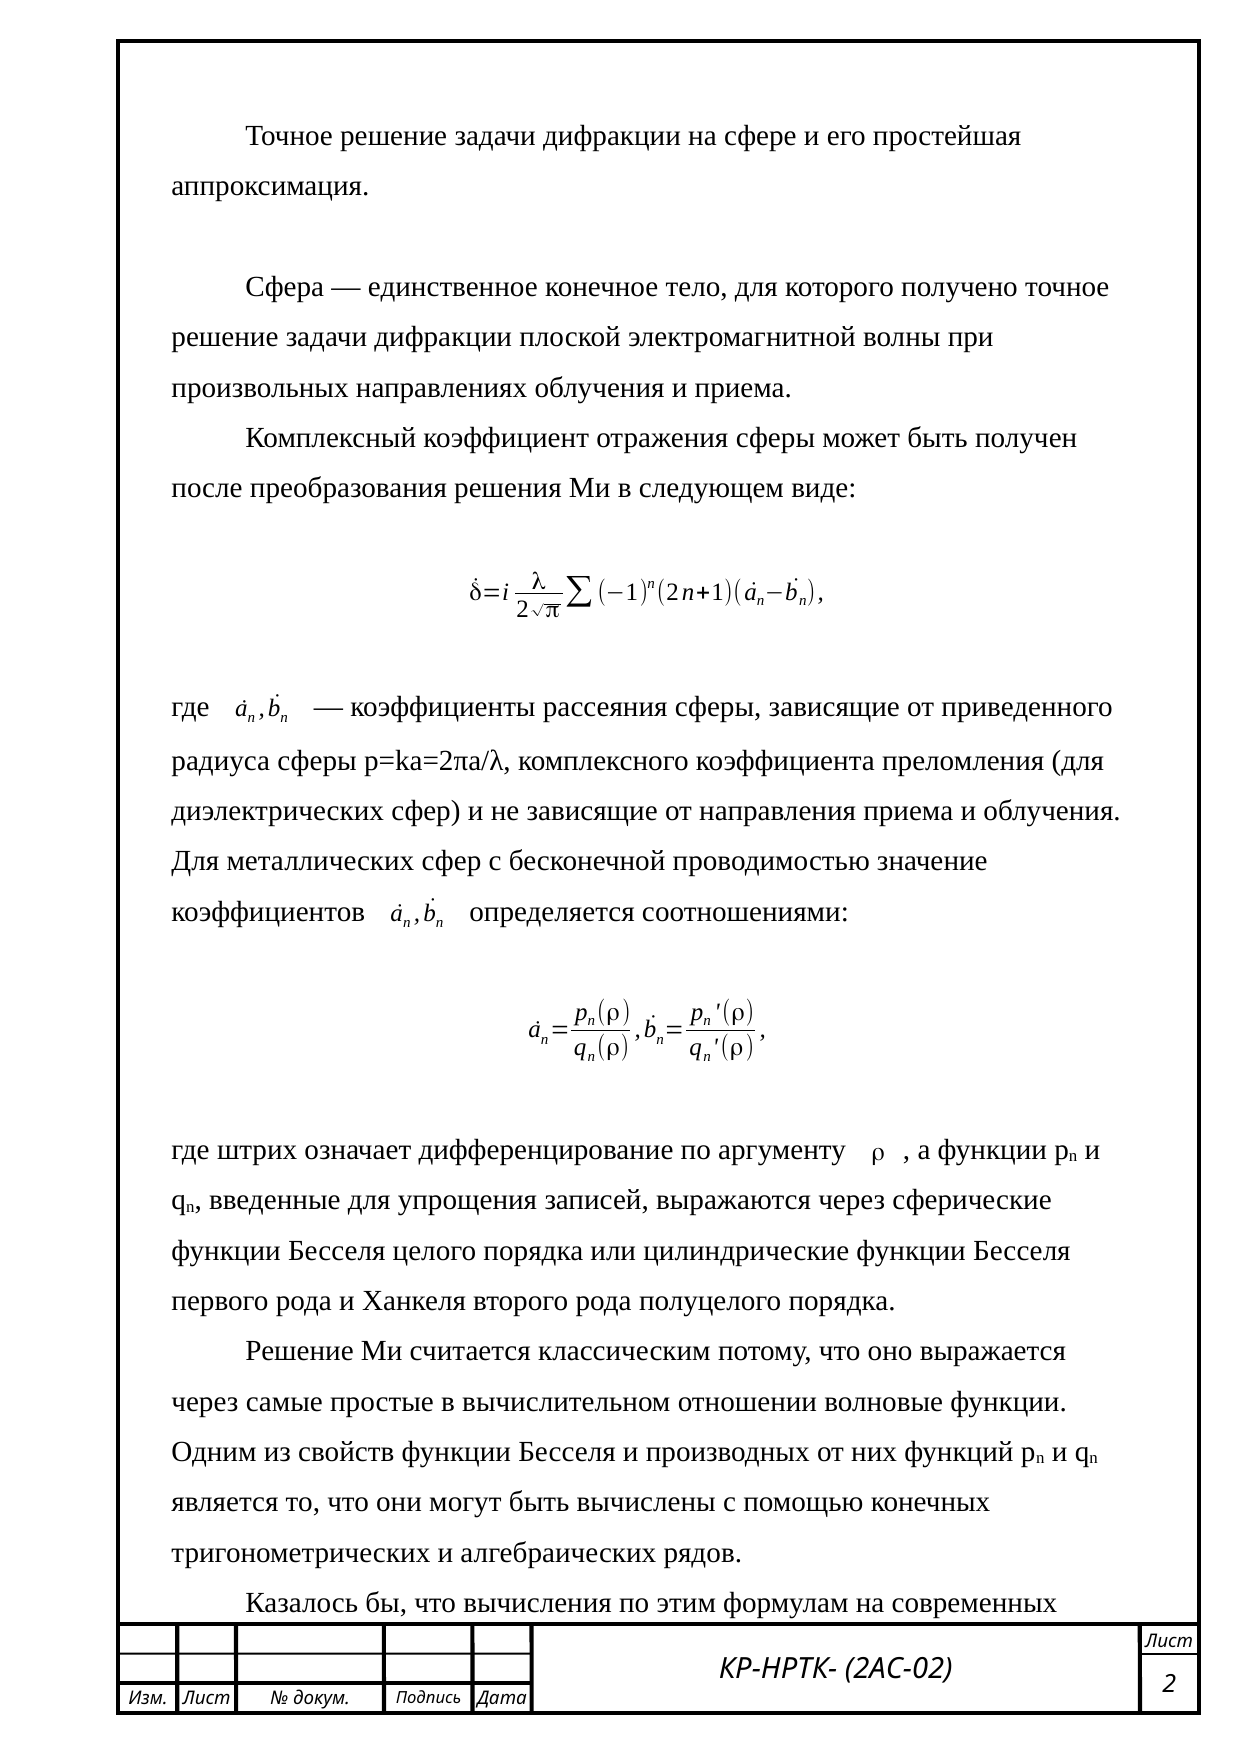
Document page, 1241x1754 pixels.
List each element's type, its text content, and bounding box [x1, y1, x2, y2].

text Решение Ми считается классическим потому, что оно выражается через самые простые в вычислительном отношении волновые функции. Одним из свойств функции Бесселя и производных от них функций рn и qn является то, что они могут быть вычислены с помощью конечных тригонометрических и алгебраических рядов. [171, 1333, 1122, 1568]
text Точное решение задачи дифракции на сфере и его простейшая аппроксимация. [171, 118, 1122, 202]
text Комплексный коэффициент отражения сферы может быть получен после преобразования решения Ми в следующем виде: [171, 420, 1122, 504]
text Казалось бы, что вычисления по этим формулам на современных [171, 1585, 1122, 1618]
text где штрих означает дифференцирование по аргументу , а функции рn и qn, введенные для упрощения записей, выражаются через сферические функции Бесселя целого порядка или цилиндрические функции Бесселя первого рода и Ханкеля второго рода полуцелого порядка. [171, 1132, 1122, 1317]
text где — коэффициенты рассеяния сферы, зависящие от приведенного радиуса сферы p=ka=2πa/λ, комплексного коэффициента преломления (для диэлектрических сфер) и не зависящие от направления приема и облучения. Для металлических сфер с бесконечной проводимостью значение коэффициентов определяется соотношениями: [171, 689, 1122, 930]
text Сфера — единственное конечное тело, для которого получено точное решение задачи дифракции плоской электромагнитной волны при произвольных направлениях облучения и приема. [171, 269, 1122, 403]
